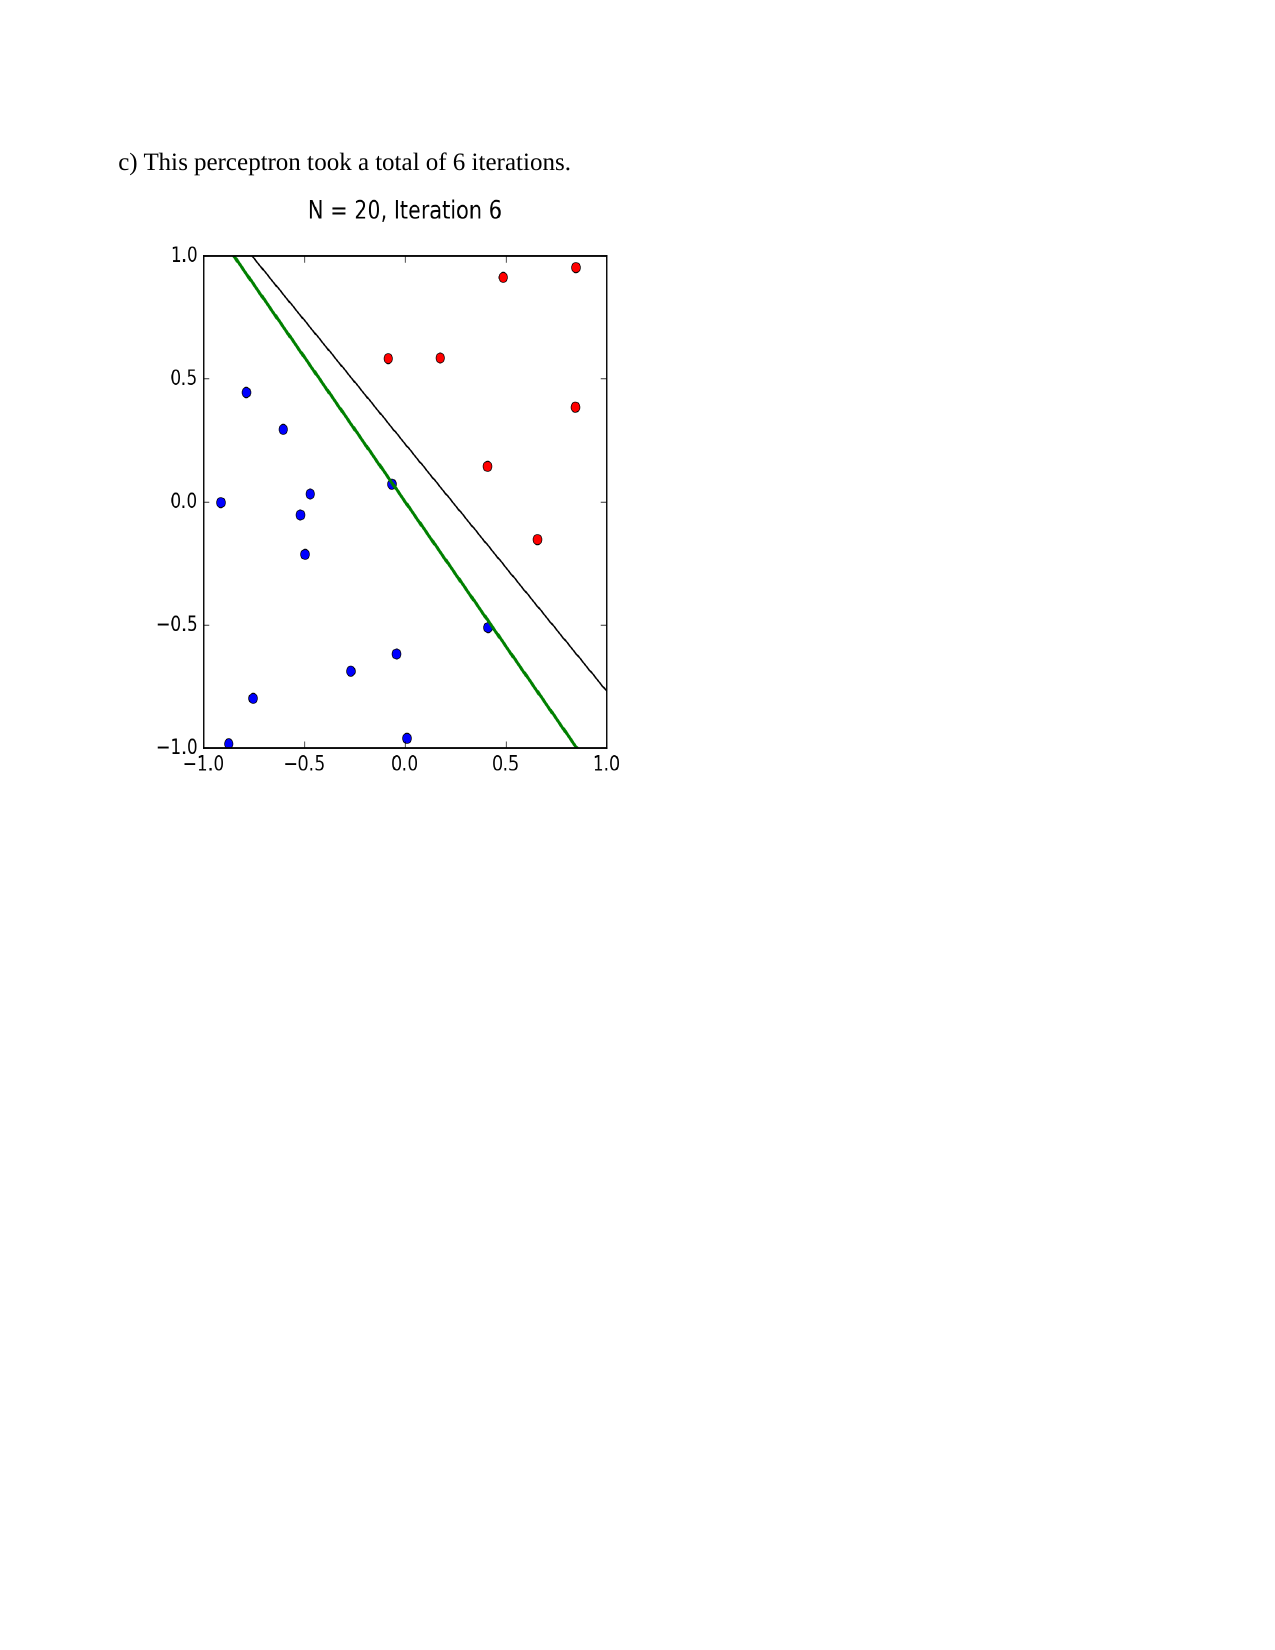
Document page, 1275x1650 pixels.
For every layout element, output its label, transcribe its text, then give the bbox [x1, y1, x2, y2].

picture [145, 187, 630, 787]
text c) This perceptron took a total of 6 iterations. [118, 147, 1157, 176]
